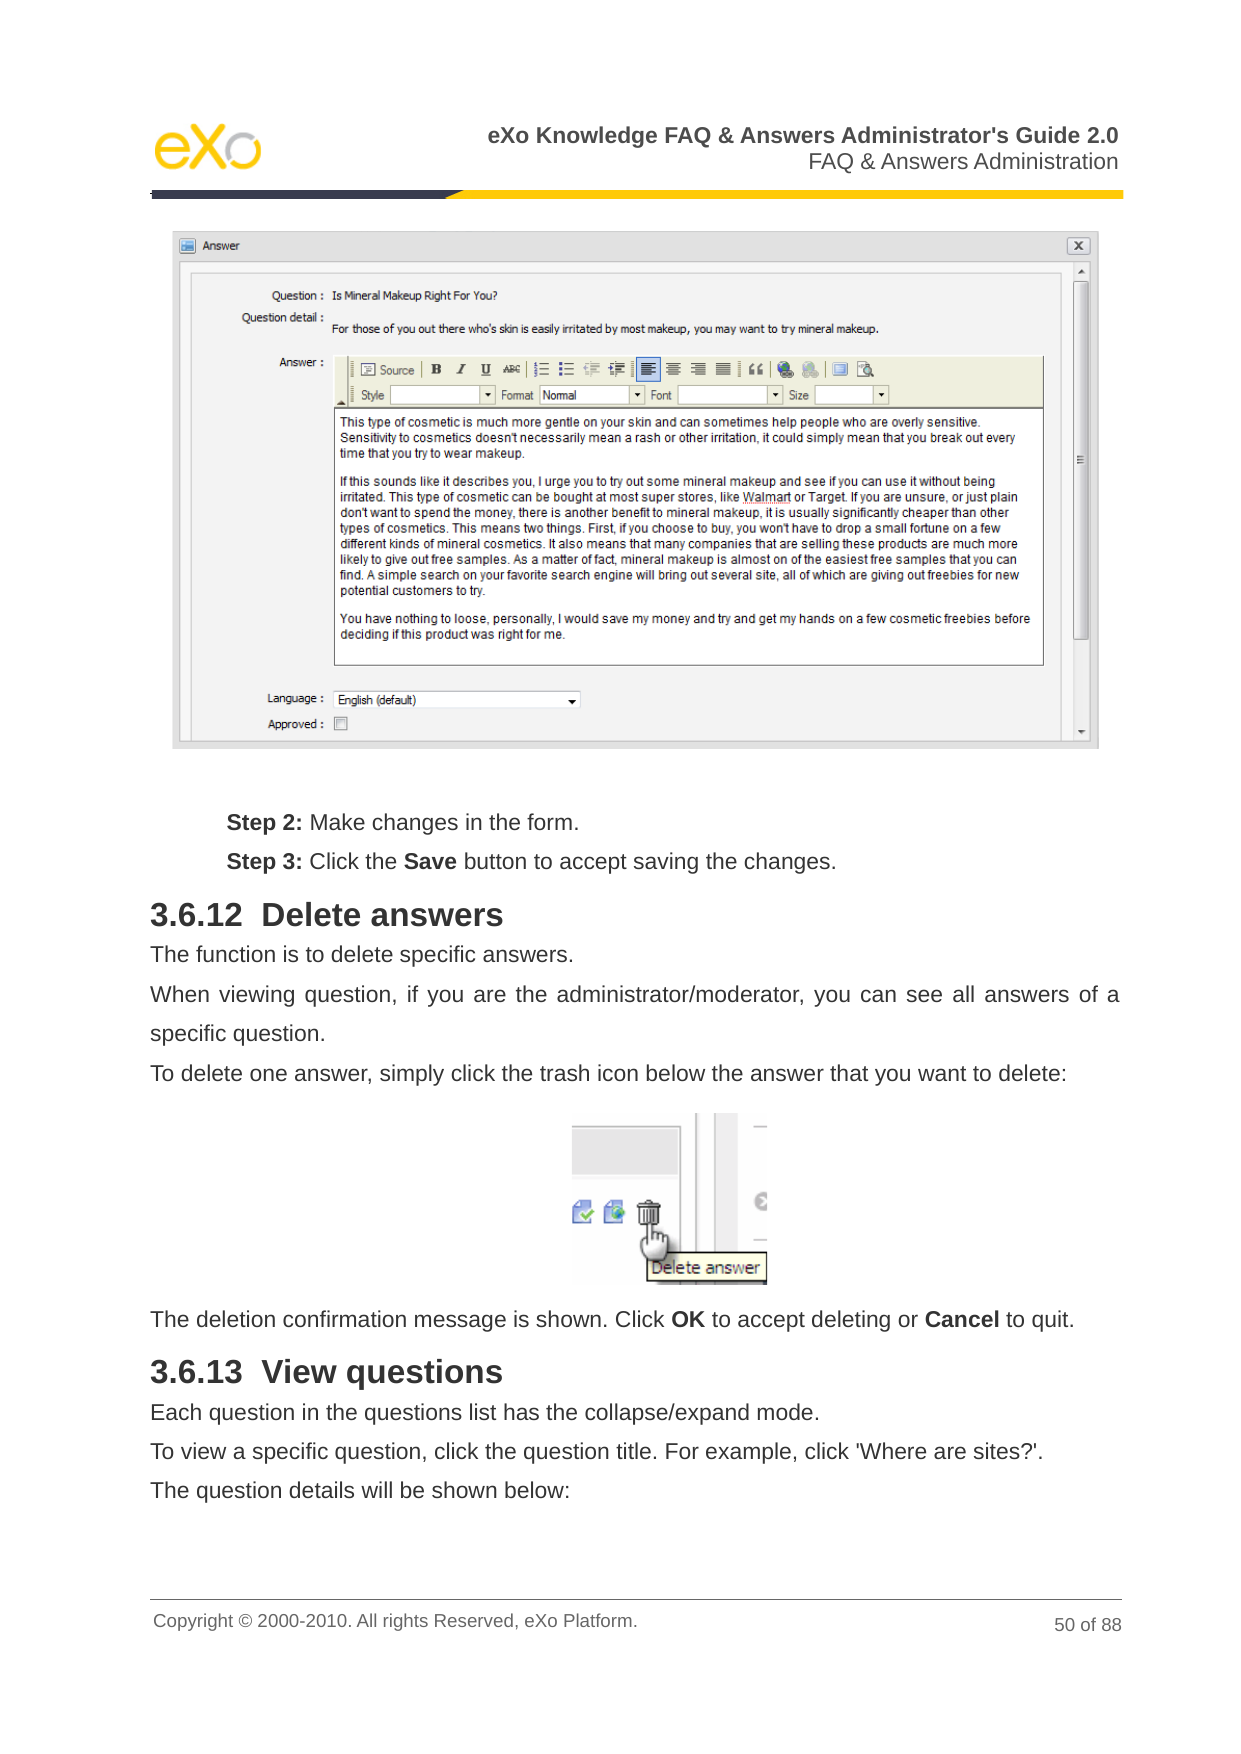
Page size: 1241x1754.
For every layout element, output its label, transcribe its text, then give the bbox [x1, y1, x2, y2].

picture [151, 190, 1124, 199]
text When viewing question, if you are the administrator/moderator, you can see all answers of a specific question. [150, 981, 1122, 1046]
picture [172, 231, 1099, 749]
text To delete one answer, simply click the trash icon below the answer that you want to delete: [150, 1059, 1122, 1086]
list Step 2: Make changes in the form. [189, 809, 1122, 835]
text Each question in the questions list has the collapse/expand mode. [150, 1398, 1122, 1425]
text To view a specific question, click the question title. For example, click 'Where are sites?'. [150, 1438, 1122, 1464]
text The question details will be shown below: [150, 1477, 1122, 1504]
picture [155, 123, 262, 170]
text The deletion confirmation message is shown. Click OK to accept deleting or Cancel to quit. [150, 1099, 1122, 1332]
subtitle View questions [150, 1352, 1122, 1391]
picture [571, 1113, 768, 1285]
list Step 3: Click the Save button to accept saving the changes. [189, 848, 1122, 874]
subtitle Delete answers [150, 895, 1122, 933]
text The function is to delete specific answers. [150, 941, 1122, 967]
